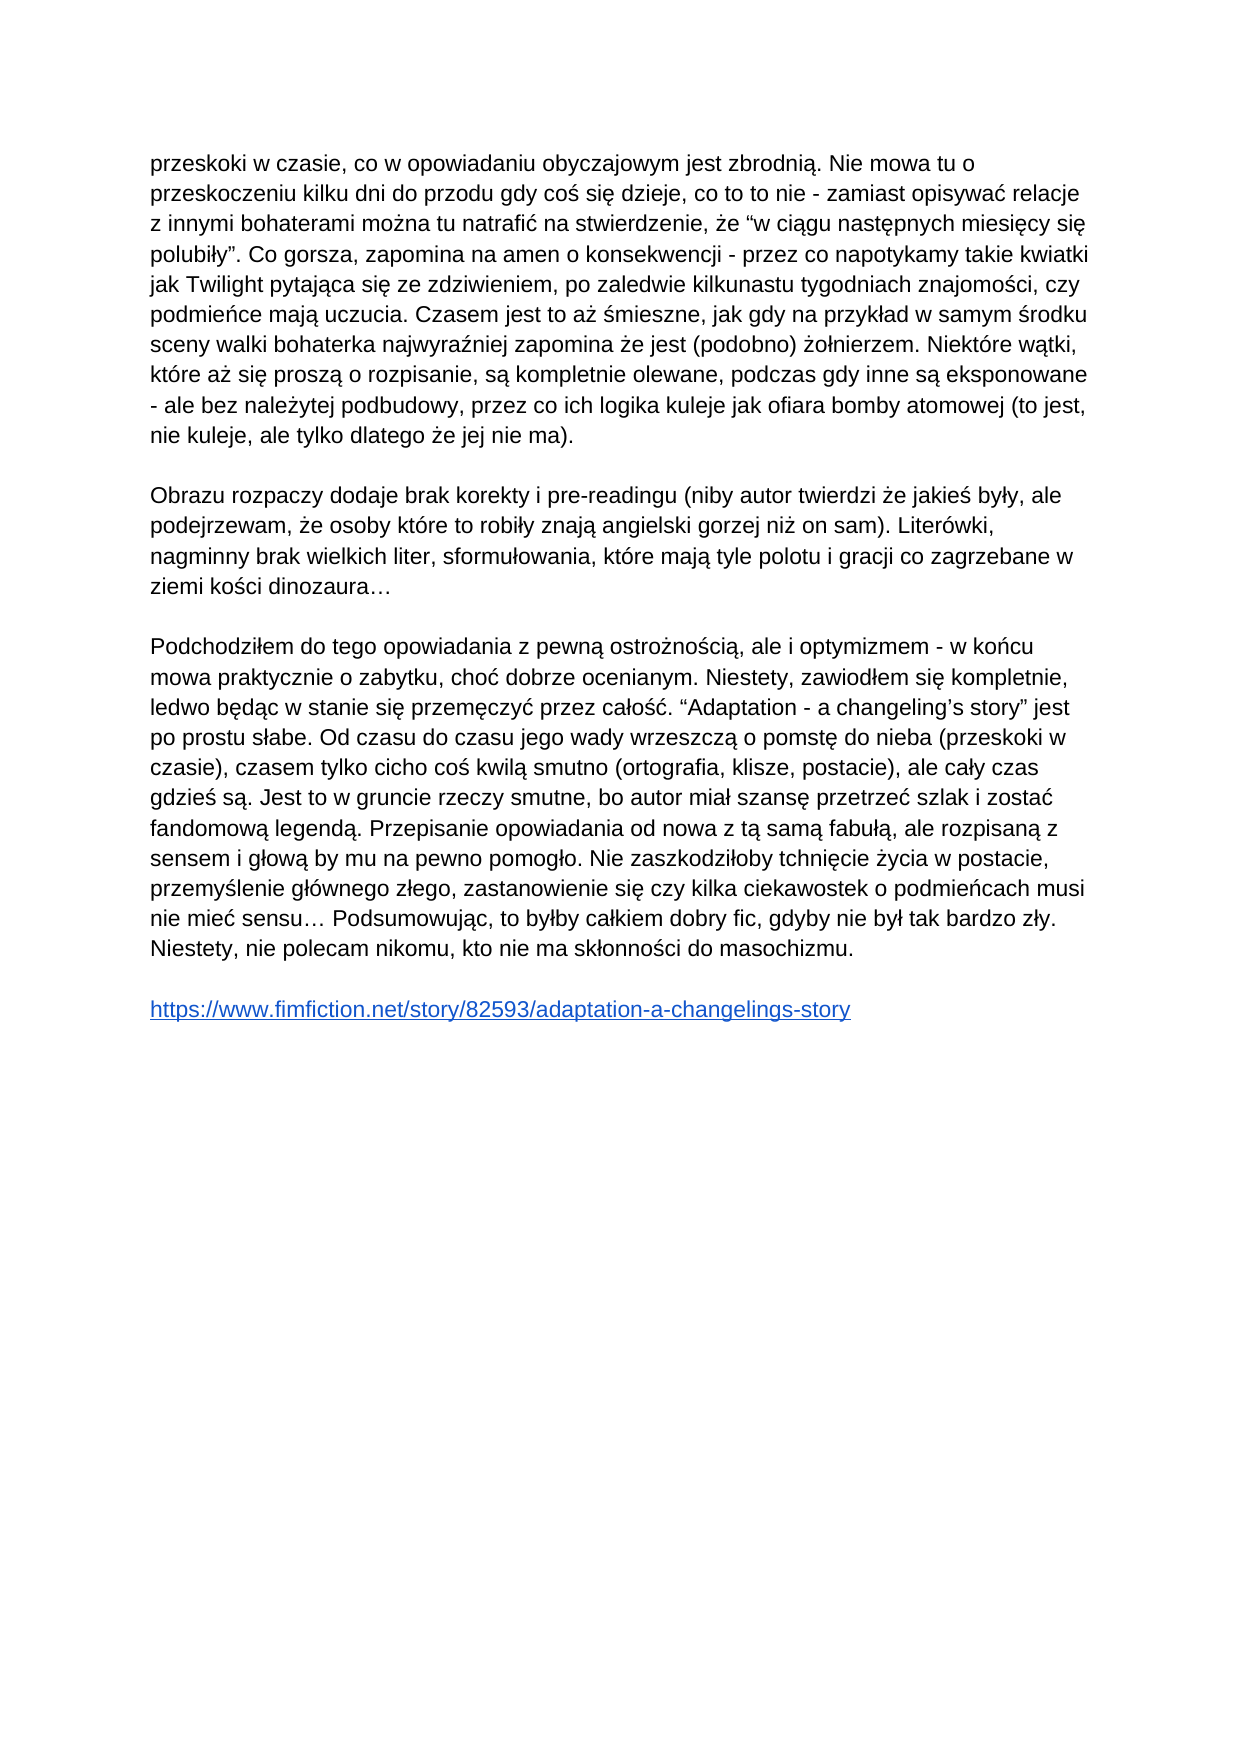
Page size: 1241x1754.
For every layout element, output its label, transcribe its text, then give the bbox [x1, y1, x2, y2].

text przeskoki w czasie, co w opowiadaniu obyczajowym jest zbrodnią. Nie mowa tu o przeskoczeniu kilku dni do przodu gdy coś się dzieje, co to to nie - zamiast opisywać relacje z innymi bohaterami można tu natrafić na stwierdzenie, że “w ciągu następnych miesięcy się polubiły”. Co gorsza, zapomina na amen o konsekwencji - przez co napotykamy takie kwiatki jak Twilight pytająca się ze zdziwieniem, po zaledwie kilkunastu tygodniach znajomości, czy podmieńce mają uczucia. Czasem jest to aż śmieszne, jak gdy na przykład w samym środku sceny walki bohaterka najwyraźniej zapomina że jest (podobno) żołnierzem. Niektóre wątki, które aż się proszą o rozpisanie, są kompletnie olewane, podczas gdy inne są eksponowane - ale bez należytej podbudowy, przez co ich logika kuleje jak ofiara bomby atomowej (to jest, nie kuleje, ale tylko dlatego że jej nie ma). [150, 150, 1090, 448]
text https://www.fimfiction.net/story/82593/adaptation-a-changelings-story [150, 996, 1090, 1022]
text Podchodziłem do tego opowiadania z pewną ostrożnością, ale i optymizmem - w końcu mowa praktycznie o zabytku, choć dobrze ocenianym. Niestety, zawiodłem się kompletnie, ledwo będąc w stanie się przemęczyć przez całość. “Adaptation - a changeling’s story” jest po prostu słabe. Od czasu do czasu jego wady wrzeszczą o pomstę do nieba (przeskoki w czasie), czasem tylko cicho coś kwilą smutno (ortografia, klisze, postacie), ale cały czas gdzieś są. Jest to w gruncie rzeczy smutne, bo autor miał szansę przetrzeć szlak i zostać fandomową legendą. Przepisanie opowiadania od nowa z tą samą fabułą, ale rozpisaną z sensem i głową by mu na pewno pomogło. Nie zaszkodziłoby tchnięcie życia w postacie, przemyślenie głównego złego, zastanowienie się czy kilka ciekawostek o podmieńcach musi nie mieć sensu… Podsumowując, to byłby całkiem dobry fic, gdyby nie był tak bardzo zły. Niestety, nie polecam nikomu, kto nie ma skłonności do masochizmu. [150, 633, 1090, 962]
text Obrazu rozpaczy dodaje brak korekty i pre-readingu (niby autor twierdzi że jakieś były, ale podejrzewam, że osoby które to robiły znają angielski gorzej niż on sam). Literówki, nagminny brak wielkich liter, sformułowania, które mają tyle polotu i gracji co zagrzebane w ziemi kości dinozaura… [150, 482, 1090, 599]
